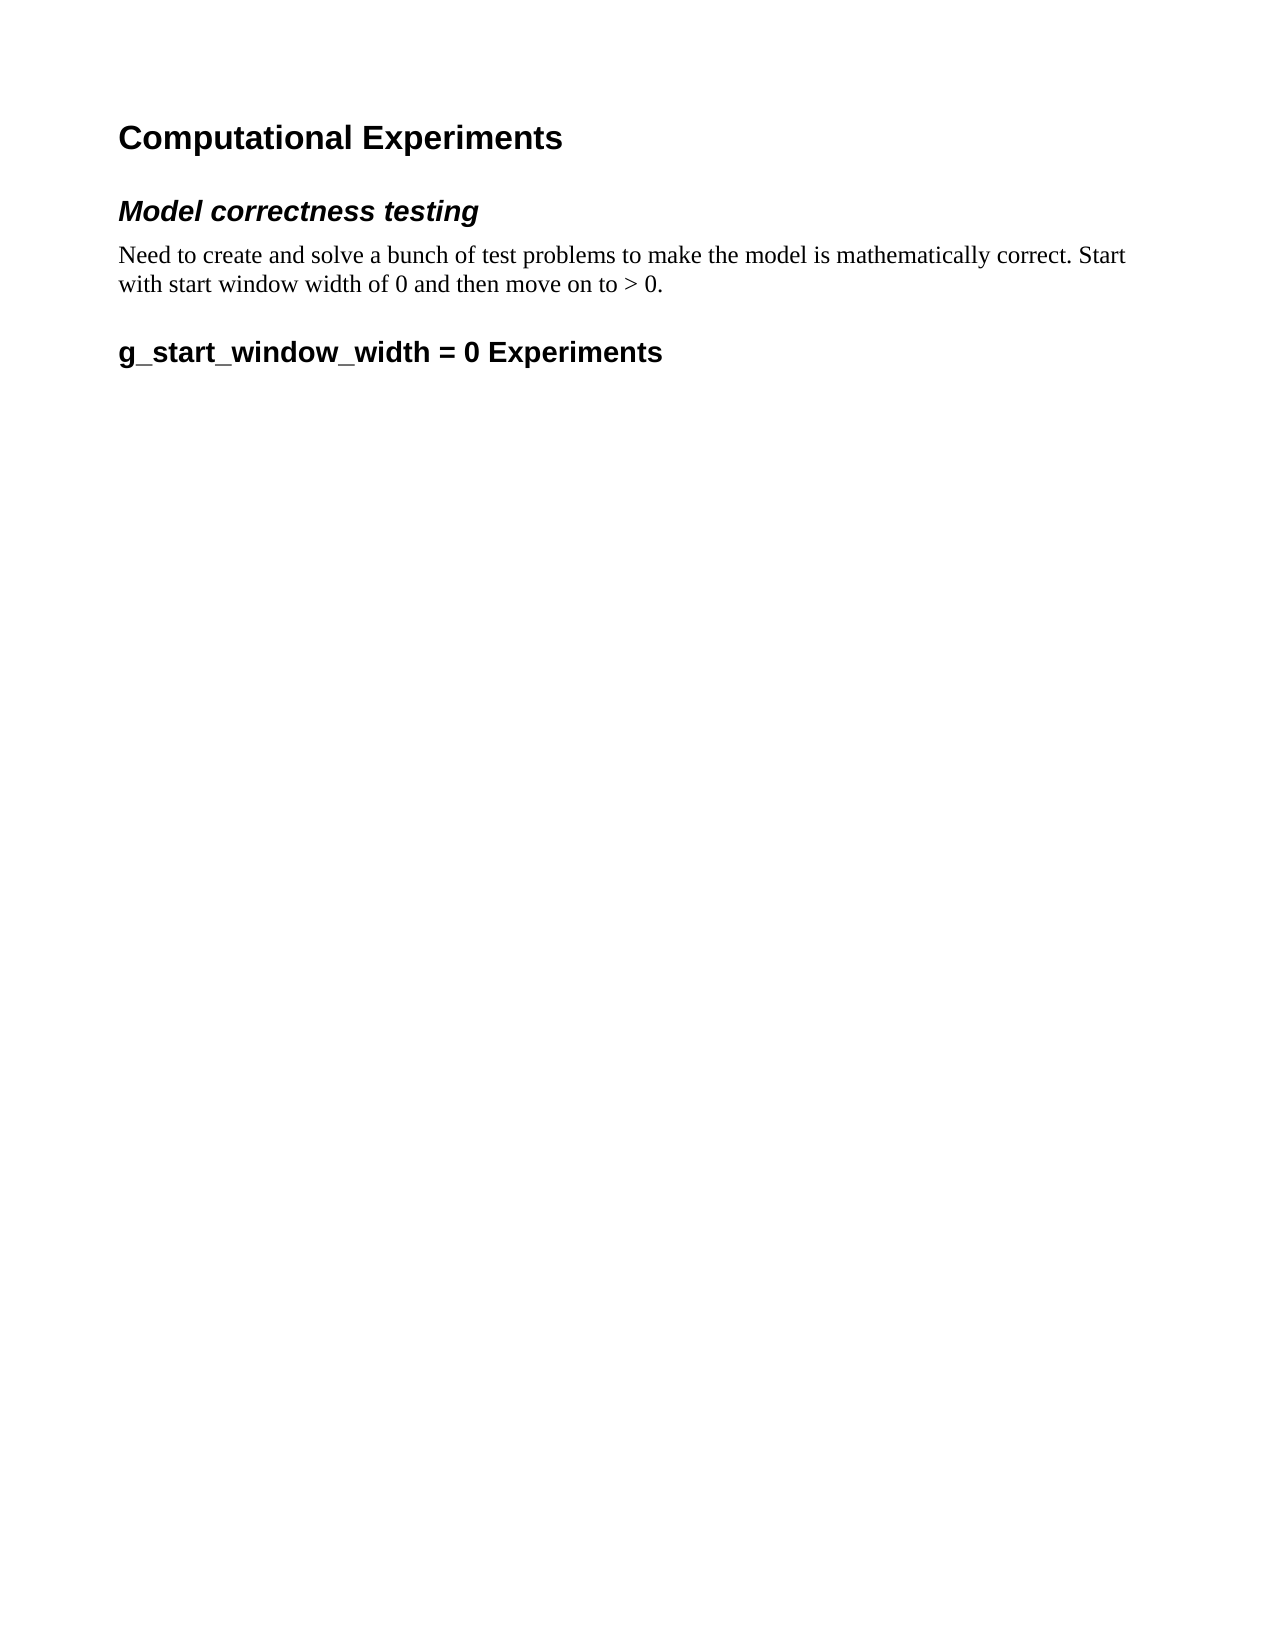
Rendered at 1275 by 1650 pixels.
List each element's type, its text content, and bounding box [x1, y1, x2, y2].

subtitle Model correctness testing [118, 194, 1157, 228]
text Need to create and solve a bunch of test problems to make the model is mathematically correct. Start with start window width of 0 and then move on to > 0. [118, 240, 1157, 298]
subtitle g_start_window_width = 0 Experiments [118, 335, 1157, 369]
subtitle Computational Experiments [118, 118, 1157, 157]
